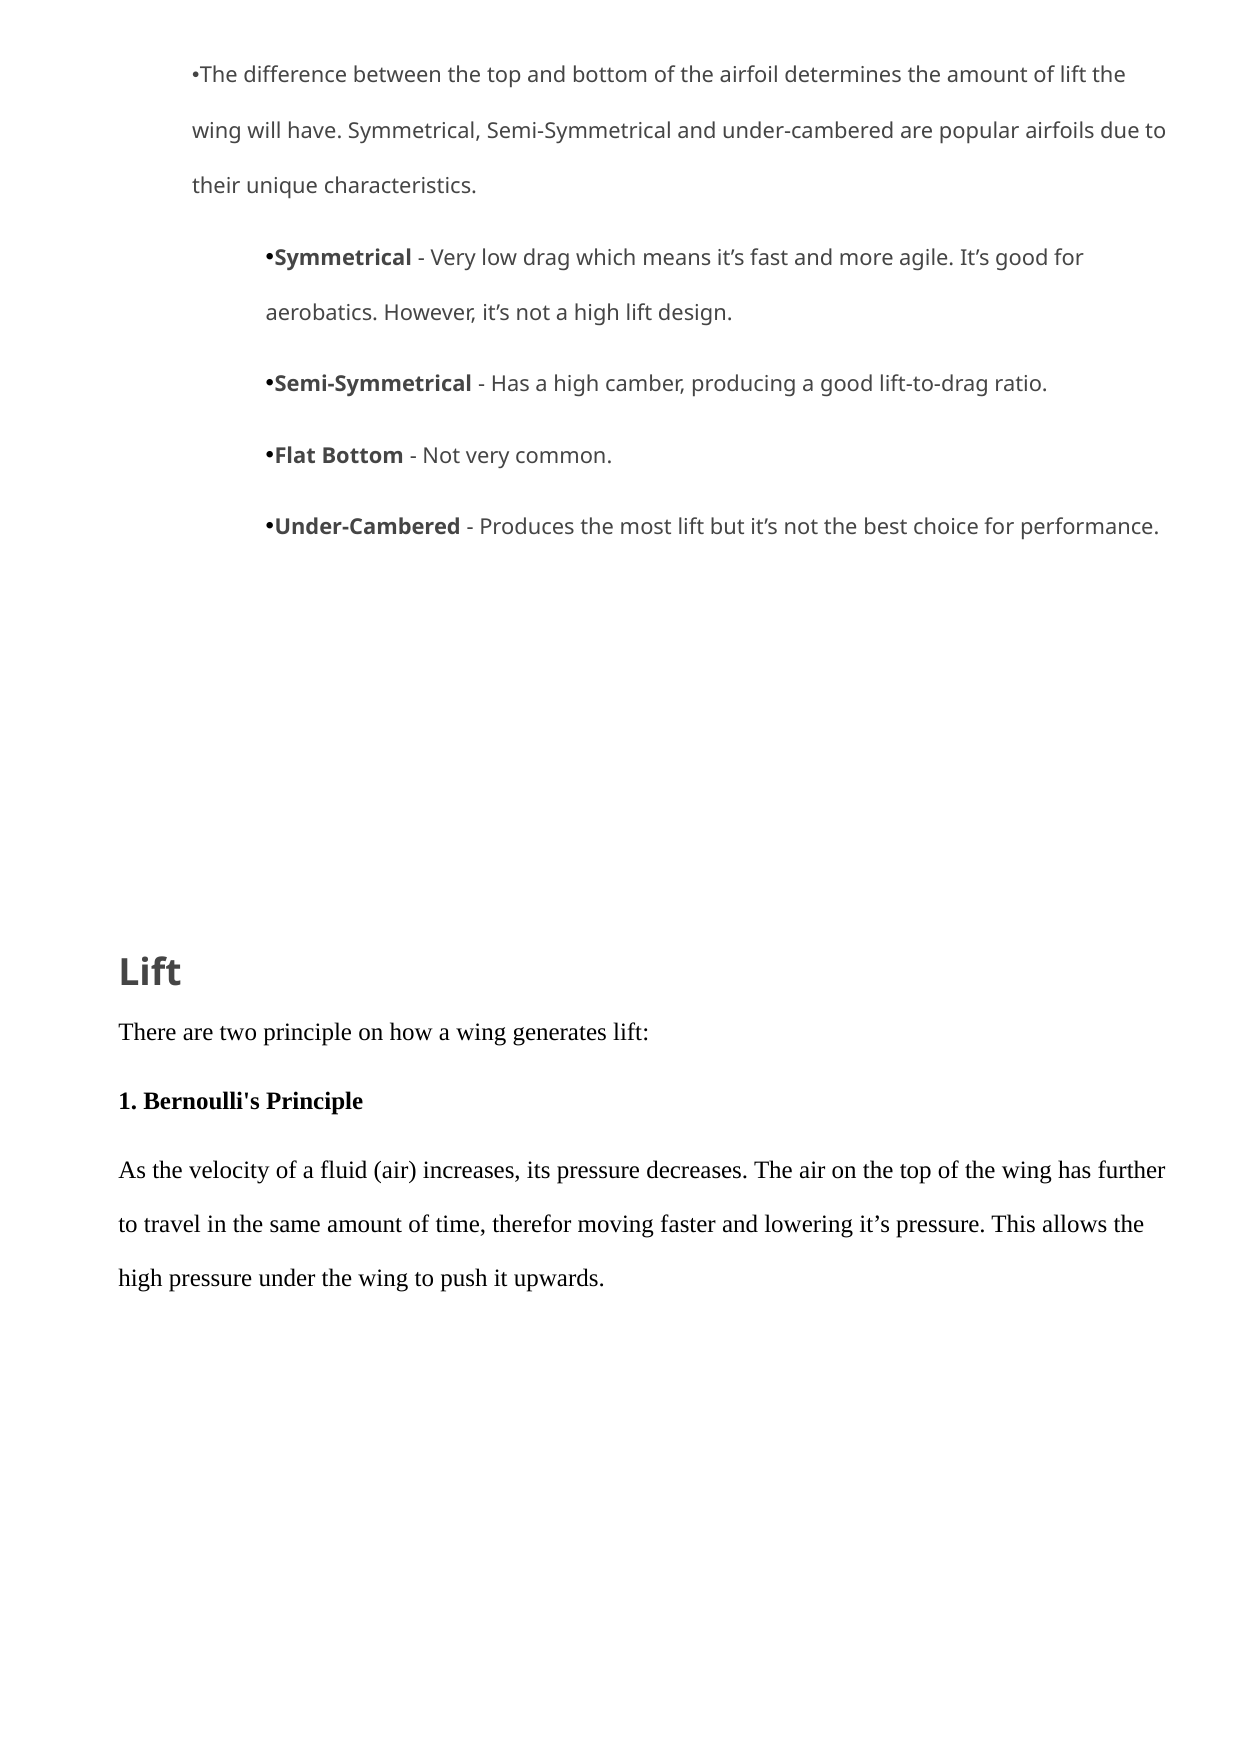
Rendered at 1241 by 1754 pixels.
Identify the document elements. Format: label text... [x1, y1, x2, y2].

list Under-Cambered - Produces the most lift but it’s not the best choice for performance. [118, 511, 1181, 541]
text As the velocity of a fluid (air) increases, its pressure decreases. The air on the top of the wing has further to travel in the same amount of time, therefor moving faster and lowering it’s pressure. This allows the high pressure under the wing to push it upwards. [118, 1155, 1181, 1688]
list The difference between the top and bottom of the airfoil determines the amount of lift the wing will have. Symmetrical, Semi-Symmetrical and under-cambered are popular airfoils due to their unique characteristics. [118, 59, 1181, 200]
list Semi-Symmetrical - Has a high camber, producing a good lift-to-drag ratio. [118, 368, 1181, 398]
list Symmetrical - Very low drag which means it’s fast and more agile. It’s good for aerobatics. However, it’s not a high lift design. [118, 242, 1181, 327]
subtitle Lift [118, 945, 1181, 996]
list Flat Bottom - Not very common. [118, 440, 1181, 469]
text 1. Bernoulli's Principle [118, 1086, 1181, 1115]
text There are two principle on how a wing generates lift: [118, 1017, 1181, 1045]
